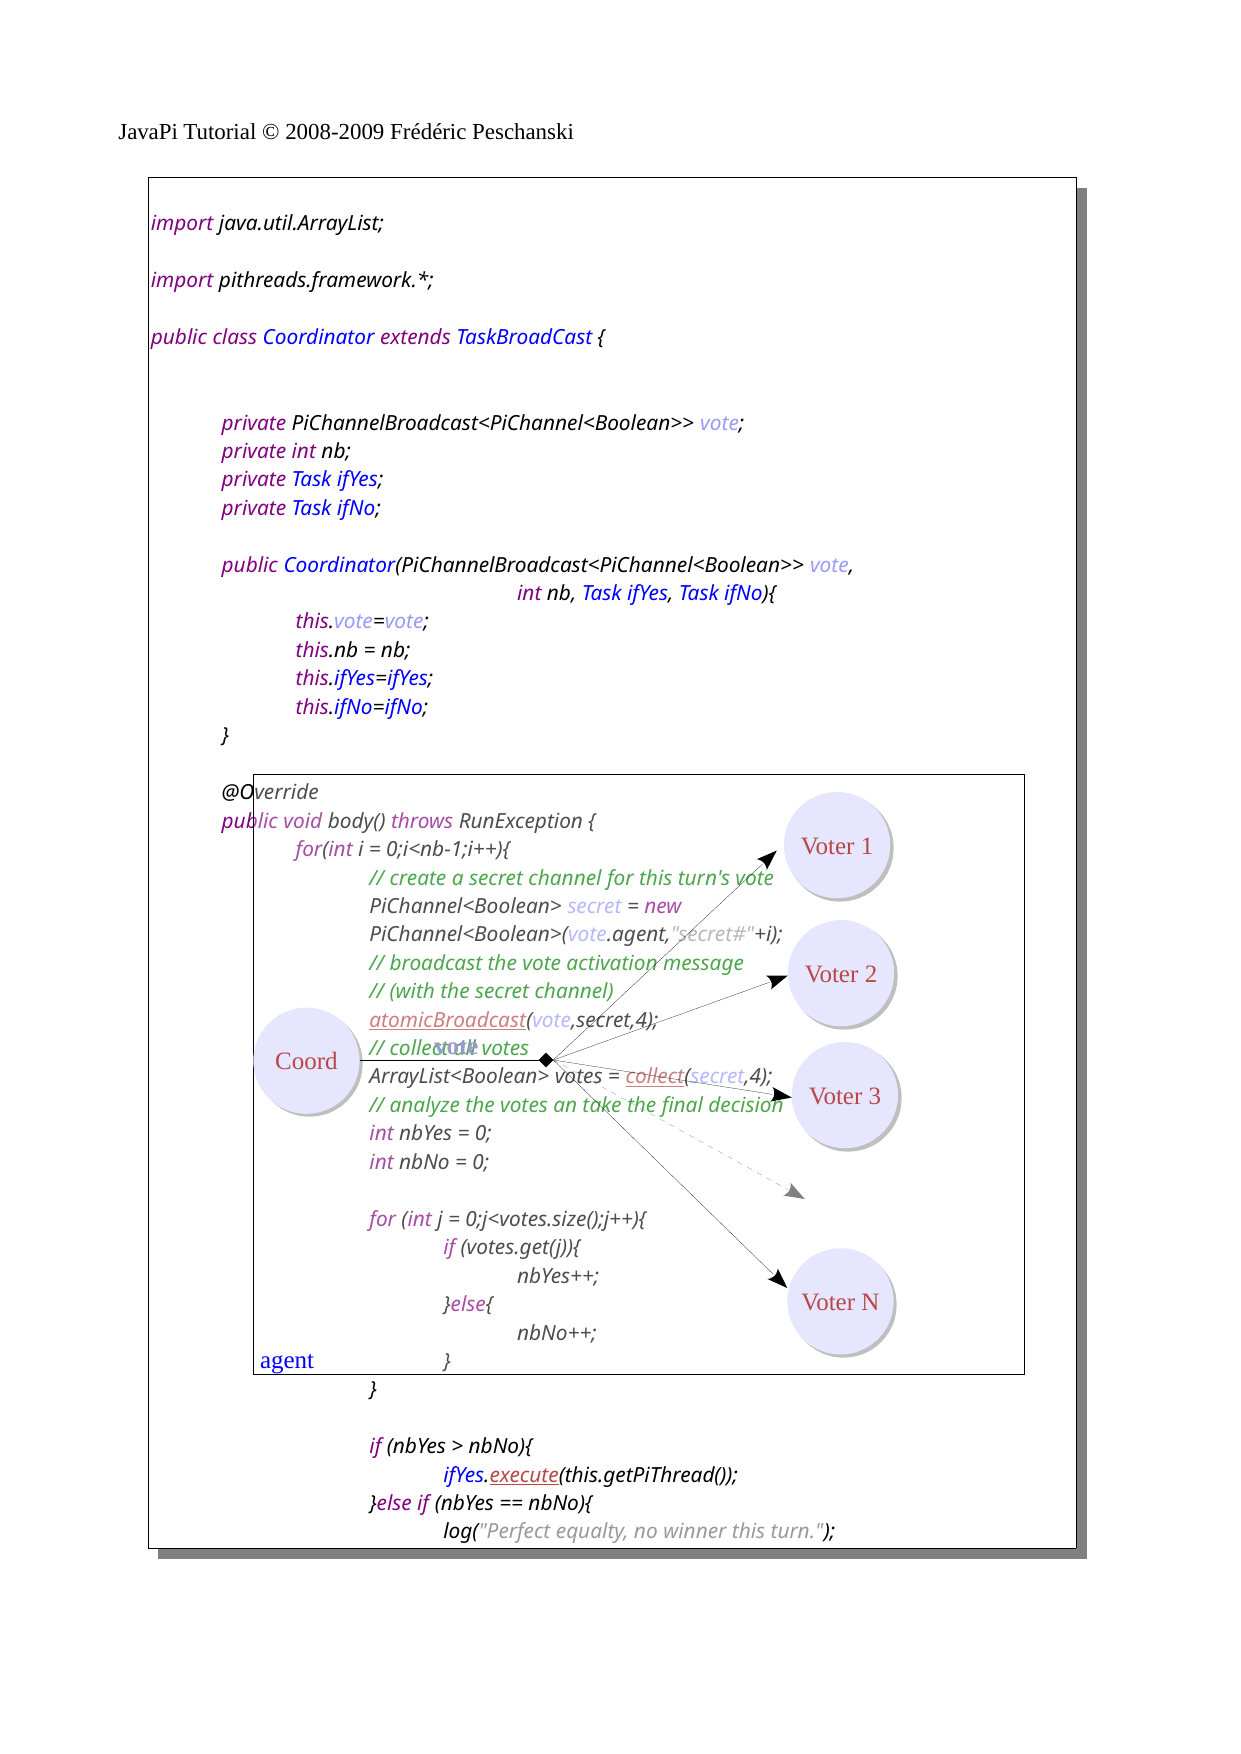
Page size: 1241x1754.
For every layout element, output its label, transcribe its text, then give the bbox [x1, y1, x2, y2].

text int nbNo = 0; [149, 1144, 253, 1175]
text // collect all votes [1025, 1030, 1076, 1059]
text // create a secret channel for this turn's vote [1025, 859, 1076, 888]
text } [149, 1371, 1076, 1403]
text @Override [149, 774, 253, 803]
text nbYes++; [149, 1258, 253, 1286]
text }else{ [1025, 1286, 1076, 1314]
text nbYes++; [1025, 1258, 1076, 1286]
text ArrayList<Boolean> votes = collect(secret,4); [149, 1059, 253, 1087]
text this.nb = nb; [149, 632, 1076, 661]
text }else if (nbYes == nbNo){ [149, 1485, 1076, 1514]
text for(int i = 0;i<nb-1;i++){ [1025, 831, 1076, 859]
text import java.util.ArrayList; [149, 206, 1076, 237]
text // (with the secret channel) [149, 973, 253, 1002]
text private int nb; [149, 433, 1076, 461]
text this.ifNo=ifNo; [149, 689, 1076, 717]
text } [149, 1343, 253, 1371]
text int nb, Task ifYes, Task ifNo){ [149, 575, 1076, 604]
text if (votes.get(j)){ [149, 1229, 253, 1258]
text ArrayList<Boolean> votes = collect(secret,4); [1025, 1059, 1076, 1087]
text ifYes.execute(this.getPiThread()); [149, 1457, 1076, 1485]
text } [149, 717, 1076, 749]
text int nbNo = 0; [1025, 1144, 1076, 1175]
text // (with the secret channel) [1025, 973, 1076, 1002]
text // collect all votes [149, 1030, 253, 1059]
text // analyze the votes an take the final decision [1025, 1087, 1076, 1116]
text atomicBroadcast(vote,secret,4); [149, 1002, 253, 1030]
text import pithreads.framework.*; [149, 262, 1076, 294]
text if (votes.get(j)){ [1025, 1229, 1076, 1258]
text // analyze the votes an take the final decision [149, 1087, 253, 1116]
text // create a secret channel for this turn's vote [149, 859, 253, 888]
text private Task ifNo; [149, 490, 1076, 521]
text PiChannel<Boolean> secret = new PiChannel<Boolean>(vote.agent,"secret#"+i); [1025, 888, 1076, 945]
text log("Perfect equalty, no winner this turn."); [149, 1514, 1076, 1548]
text } [1025, 1343, 1076, 1371]
text if (nbYes > nbNo){ [149, 1428, 1076, 1457]
text private Task ifYes; [149, 461, 1076, 490]
text for (int j = 0;j<votes.size();j++){ [1025, 1201, 1076, 1229]
text private PiChannelBroadcast<PiChannel<Boolean>> vote; [149, 404, 1076, 433]
text PiChannel<Boolean> secret = new PiChannel<Boolean>(vote.agent,"secret#"+i); [149, 888, 253, 945]
text public Coordinator(PiChannelBroadcast<PiChannel<Boolean>> vote, [149, 547, 1076, 575]
text public void body() throws RunException { [149, 803, 253, 831]
text // broadcast the vote activation message [1025, 945, 1076, 973]
text for(int i = 0;i<nb-1;i++){ [149, 831, 253, 859]
text this.ifYes=ifYes; [149, 661, 1076, 689]
text nbNo++; [149, 1314, 253, 1343]
text nbNo++; [1025, 1314, 1076, 1343]
text this.vote=vote; [149, 604, 1076, 632]
text for (int j = 0;j<votes.size();j++){ [149, 1201, 253, 1229]
text atomicBroadcast(vote,secret,4); [1025, 1002, 1076, 1030]
text @Override [1025, 774, 1076, 803]
text int nbYes = 0; [149, 1116, 253, 1144]
text // broadcast the vote activation message [149, 945, 253, 973]
text int nbYes = 0; [1025, 1116, 1076, 1144]
text public class Coordinator extends TaskBroadCast { [149, 319, 1076, 351]
text public void body() throws RunException { [1025, 803, 1076, 831]
text }else{ [149, 1286, 253, 1314]
